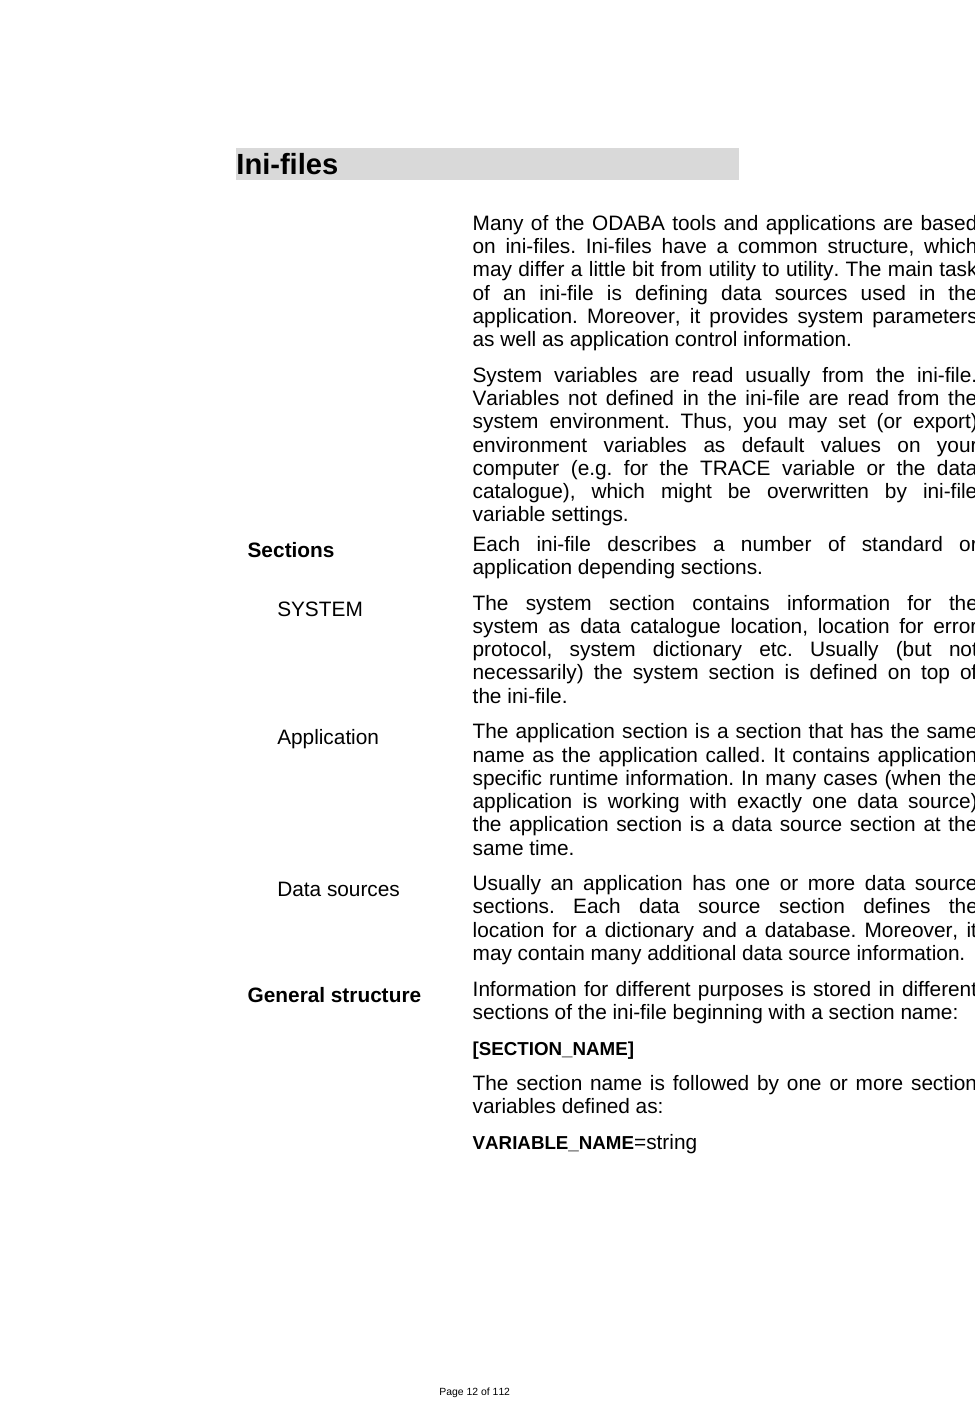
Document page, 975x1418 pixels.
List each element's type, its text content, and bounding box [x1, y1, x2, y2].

table_cell System variables are read usually from the ini-file. Variables not defined in the ini-file are read from the system environment. Thus, you may set (or export) environment variables as default values on your computer (e.g. for the TRACE variable or the data catalogue), which might be overwritten by ini-file variable settings. [461, 357, 975, 532]
table_cell [236, 357, 461, 532]
table_cell The application section is a section that has the same name as the application called. It contains application specific runtime information. In many cases (when the application is working with exactly one data source) the application section is a data source section at the same time. [461, 720, 975, 872]
table_cell Sections [236, 532, 461, 591]
table_cell Application [236, 720, 461, 872]
table_cell The system section contains information for the system as data catalogue location, location for error protocol, system dictionary etc. Usually (but not necessarily) the system section is defined on top of the ini-file. [461, 591, 975, 720]
table_header Many of the ODABA tools and applications are based on ini-files. Ini-files have a common structure, which may differ a little bit from utility to utility. The main task of an ini-file is defining data sources used in the application. Moreover, it provides system parameters as well as application control information. [461, 205, 975, 357]
table_cell Usually an application has one or more data source sections. Each data source section defines the location for a dictionary and a database. Moreover, it may contain many additional data source information. [461, 872, 975, 977]
subtitle Ini-files [236, 148, 739, 180]
table_cell SYSTEM [236, 591, 461, 720]
table_cell Information for different purposes is stored in different sections of the ini-file beginning with a section name: [SECTION_NAME] [461, 977, 975, 1072]
table_cell Each ini-file describes a number of standard or application depending sections. [461, 532, 975, 591]
table_header [236, 205, 461, 357]
table_cell General structure [236, 977, 461, 1072]
table_cell The section name is followed by one or more section variables defined as: VARIABLE_NAME=string [461, 1072, 975, 1167]
table_cell Data sources [236, 872, 461, 977]
table_cell [236, 1072, 461, 1167]
